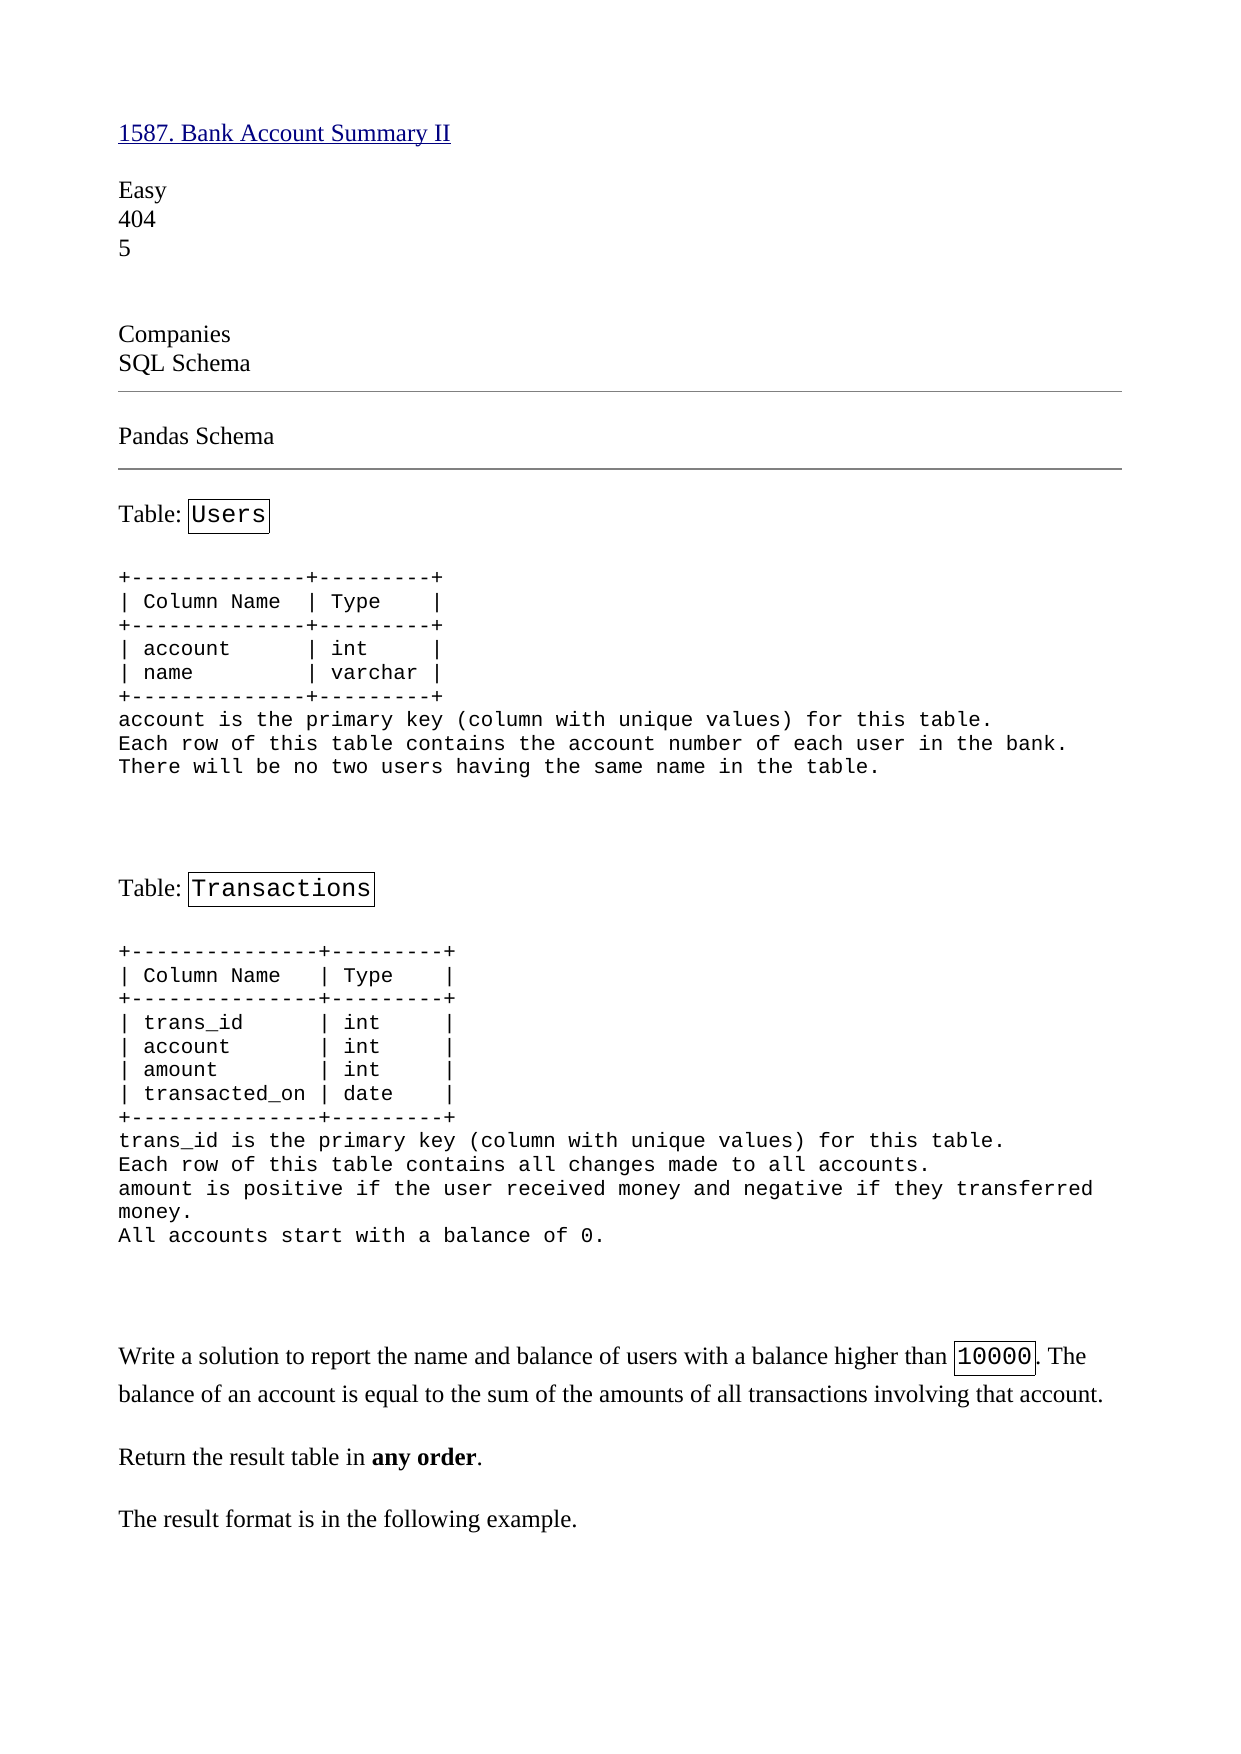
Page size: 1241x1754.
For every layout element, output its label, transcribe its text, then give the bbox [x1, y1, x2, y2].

text Table: [118, 872, 188, 907]
text trans_id is the primary key (column with unique values) for this table. [118, 1130, 1122, 1154]
text Write a solution to report the name and balance of users with a balance higher than 10000. The balance of an account is equal to the sum of the amounts of all transactions involving that account. [118, 1341, 1122, 1408]
text Table: Users [118, 498, 269, 533]
text +---------------+---------+ [118, 988, 1122, 1012]
text | account | int | [118, 638, 1122, 662]
text | transacted_on | date | [118, 1083, 1122, 1107]
text The result format is in the following example. [118, 1504, 1122, 1533]
text 404 [118, 204, 1122, 233]
text +---------------+---------+ [118, 1107, 1122, 1130]
text amount is positive if the user received money and negative if they transferred money. [118, 1178, 1122, 1225]
text Pandas Schema [118, 421, 1122, 450]
text 1587. Bank Account Summary II [118, 118, 1122, 147]
text There will be no two users having the same name in the table. [118, 757, 1122, 780]
text account is the primary key (column with unique values) for this table. [118, 709, 1122, 733]
text +---------------+---------+ [118, 941, 1122, 965]
text | amount | int | [118, 1059, 1122, 1083]
text | trans_id | int | [118, 1012, 1122, 1036]
text Each row of this table contains all changes made to all accounts. [118, 1154, 1122, 1178]
text +--------------+---------+ [118, 567, 1122, 591]
text +--------------+---------+ [118, 615, 1122, 638]
text | account | int | [118, 1036, 1122, 1059]
text Easy [118, 176, 1122, 204]
text +--------------+---------+ [118, 686, 1122, 709]
text | name | varchar | [118, 662, 1122, 686]
text | Column Name | Type | [118, 965, 1122, 988]
text [375, 872, 1122, 907]
text Return the result table in any order. [118, 1442, 1122, 1470]
text 5 [118, 233, 1122, 262]
text | Column Name | Type | [118, 591, 1122, 615]
text Companies [118, 319, 1122, 348]
text All accounts start with a balance of 0. [118, 1225, 1122, 1248]
text SQL Schema [118, 348, 1122, 377]
text Each row of this table contains the account number of each user in the bank. [118, 733, 1122, 757]
text [270, 498, 1122, 533]
text Transactions [189, 873, 374, 906]
